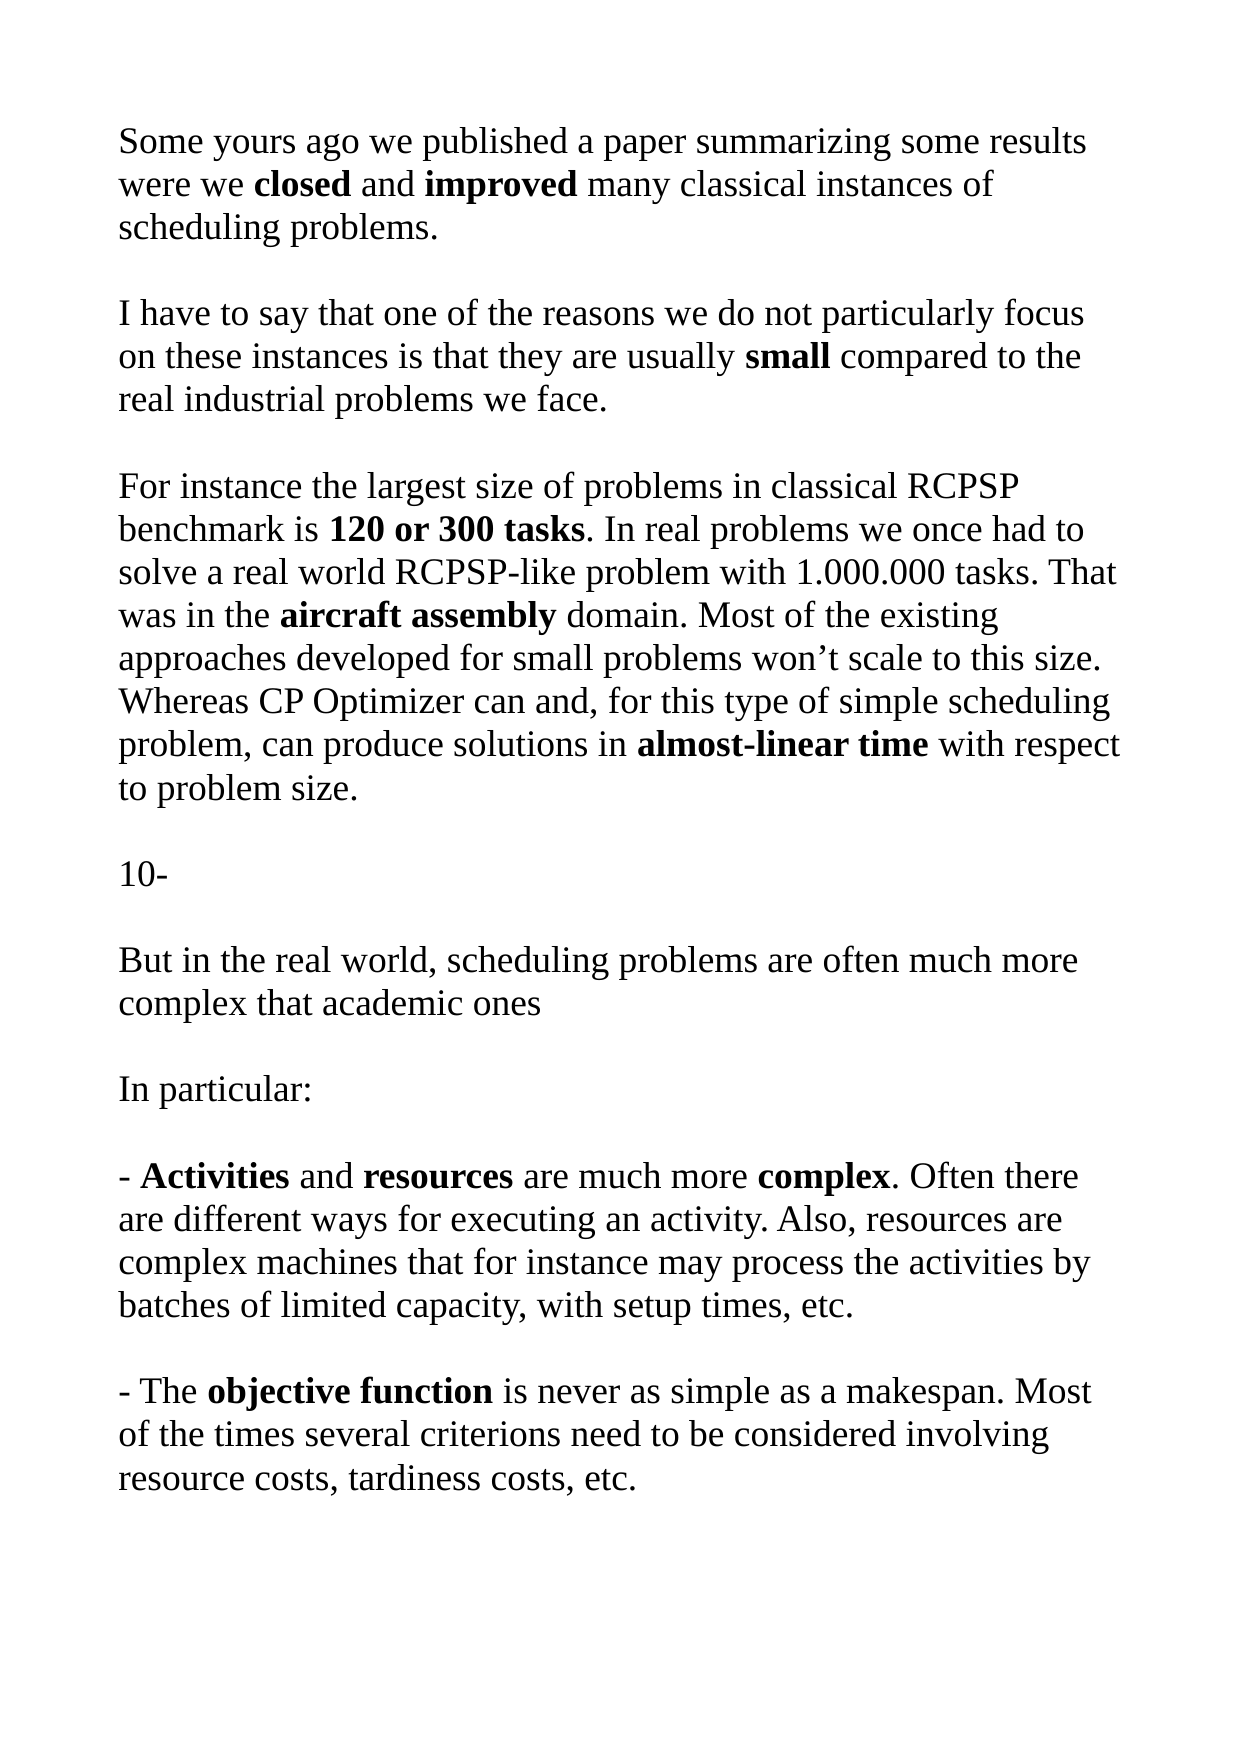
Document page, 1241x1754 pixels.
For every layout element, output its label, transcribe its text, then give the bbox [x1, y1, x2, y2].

text I have to say that one of the reasons we do not particularly focus on these instances is that they are usually small compared to the real industrial problems we face. [118, 291, 1122, 420]
text 10- [118, 851, 1122, 894]
text For instance the largest size of problems in classical RCPSP benchmark is 120 or 300 tasks. In real problems we once had to solve a real world RCPSP-like problem with 1.000.000 tasks. That was in the aircraft assembly domain. Most of the existing approaches developed for small problems won’t scale to this size. Whereas CP Optimizer can and, for this type of simple scheduling problem, can produce solutions in almost-linear time with respect to problem size. [118, 463, 1122, 808]
text Some yours ago we published a paper summarizing some results were we closed and improved many classical instances of scheduling problems. [118, 118, 1122, 247]
text But in the real world, scheduling problems are often much more complex that academic ones [118, 937, 1122, 1024]
text - Activities and resources are much more complex. Often there are different ways for executing an activity. Also, resources are complex machines that for instance may process the activities by batches of limited capacity, with setup times, etc. [118, 1153, 1122, 1326]
text - The objective function is never as simple as a makespan. Most of the times several criterions need to be considered involving resource costs, tardiness costs, etc. [118, 1369, 1122, 1498]
text In particular: [118, 1067, 1122, 1153]
